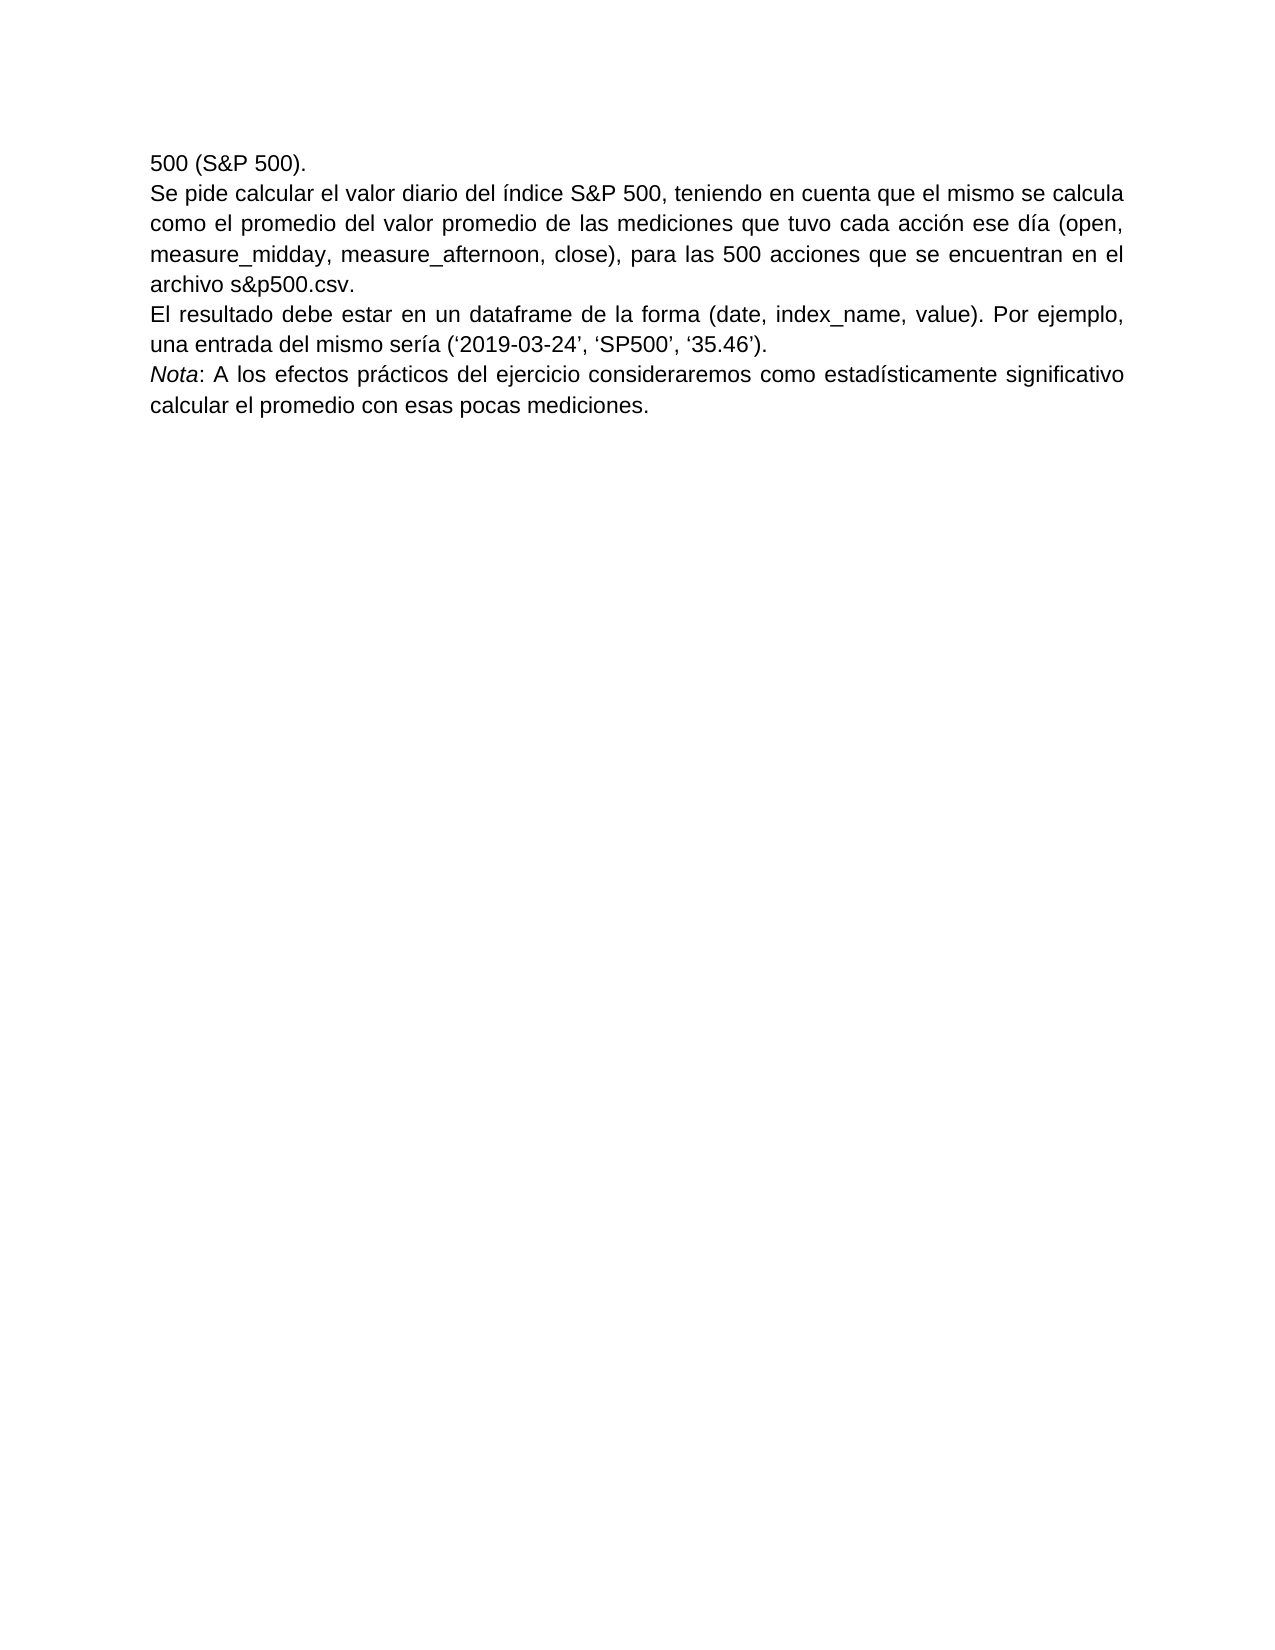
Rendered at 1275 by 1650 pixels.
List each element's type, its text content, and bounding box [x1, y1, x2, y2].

text Se pide calcular el valor diario del índice S&P 500, teniendo en cuenta que el mismo se calcula como el promedio del valor promedio de las mediciones que tuvo cada acción ese día (open, measure_midday, measure_afternoon, close), para las 500 acciones que se encuentran en el archivo s&p500.csv. [150, 180, 1125, 297]
text El resultado debe estar en un dataframe de la forma (date, index_name, value). Por ejemplo, una entrada del mismo sería (‘2019-03-24’, ‘SP500’, ‘35.46’). [150, 301, 1125, 358]
text Nota: A los efectos prácticos del ejercicio consideraremos como estadísticamente significativo calcular el promedio con esas pocas mediciones. [150, 361, 1125, 418]
text 500 (S&P 500). [150, 150, 1125, 176]
